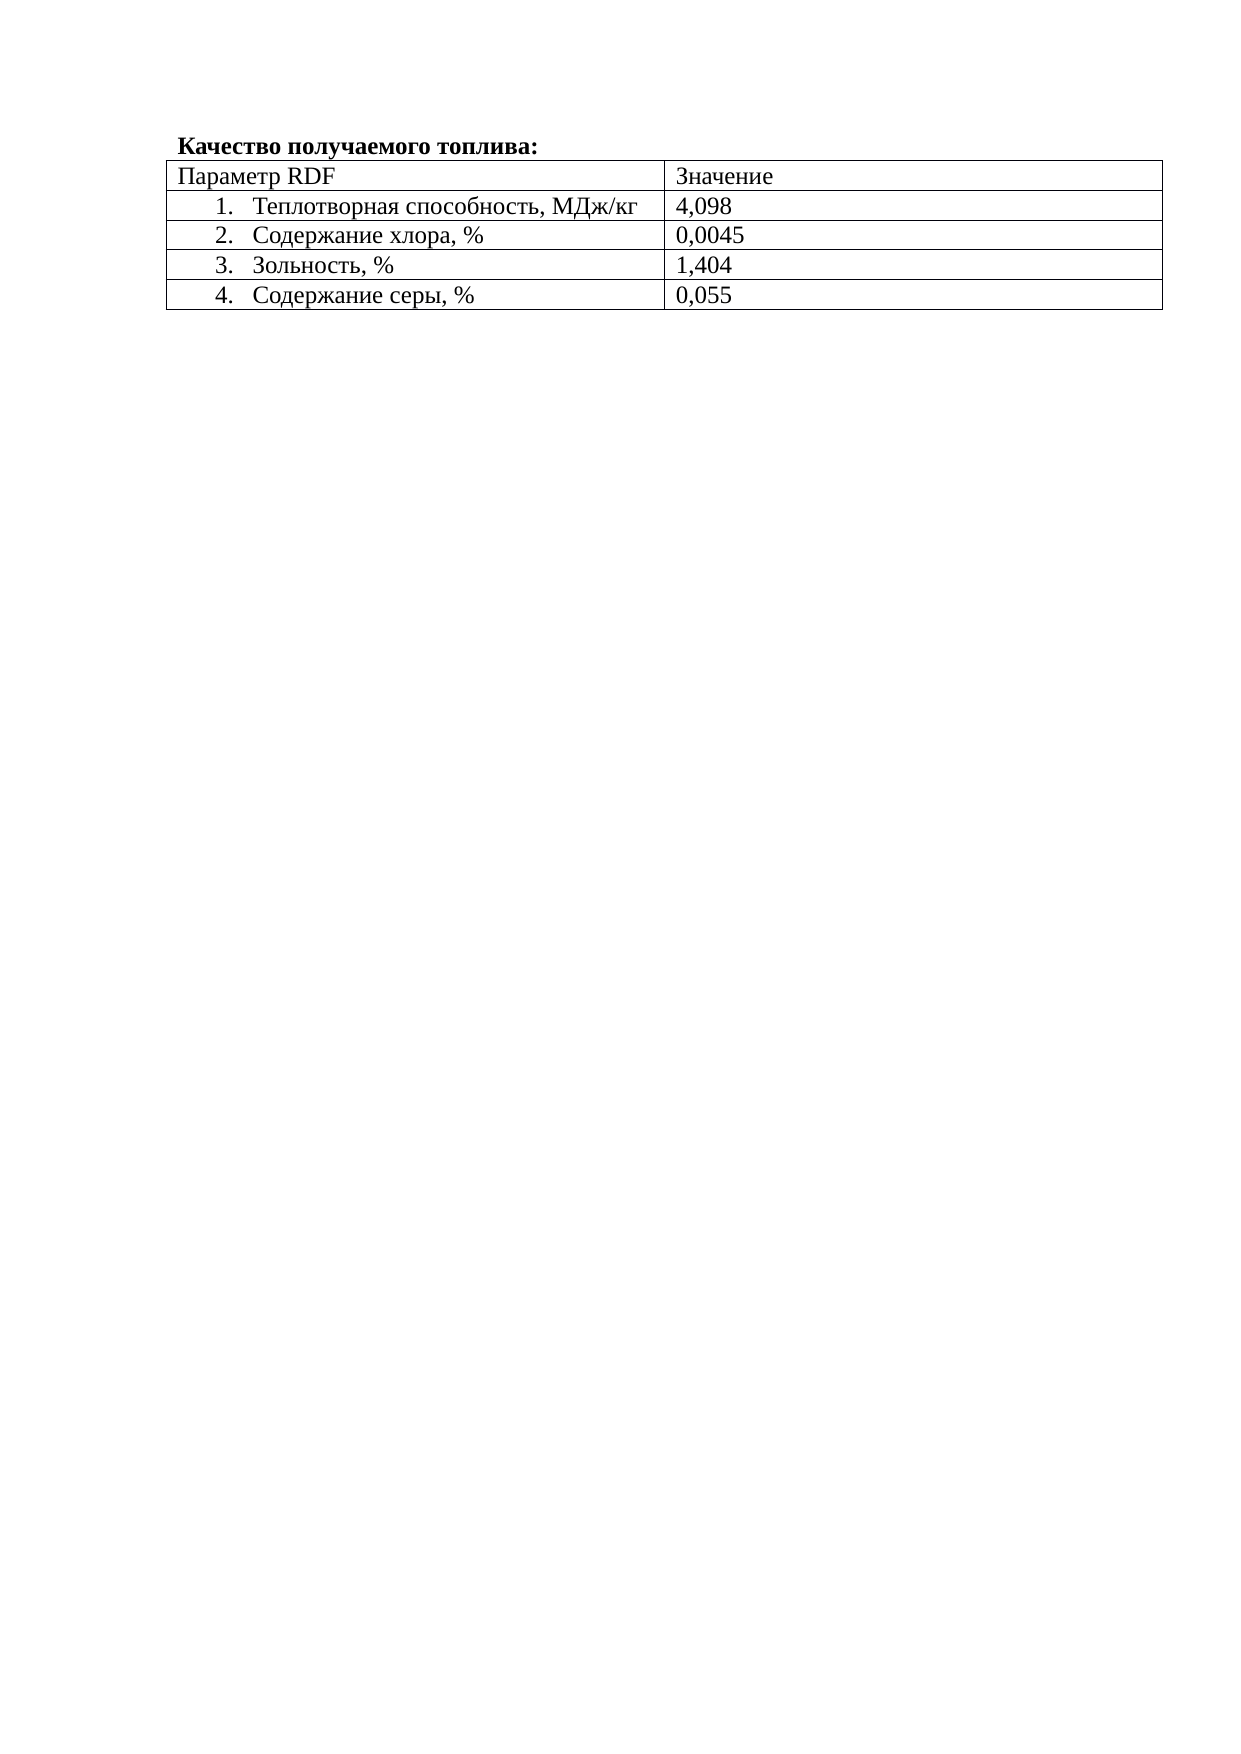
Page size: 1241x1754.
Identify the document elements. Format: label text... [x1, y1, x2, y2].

text Качество получаемого топлива: [177, 131, 1152, 160]
table_cell 1,404 [665, 250, 1162, 279]
table_cell 4,098 [665, 191, 1162, 219]
table_cell Содержание серы, % [167, 280, 664, 309]
table_header Параметр RDF [167, 161, 664, 190]
table_header Значение [665, 161, 1162, 190]
table_cell Содержание хлора, % [167, 221, 664, 249]
table_cell Теплотворная способность, МДж/кг [167, 191, 664, 219]
table_cell 0,0045 [665, 221, 1162, 249]
table_cell 0,055 [665, 280, 1162, 309]
table_cell Зольность, % [167, 250, 664, 279]
